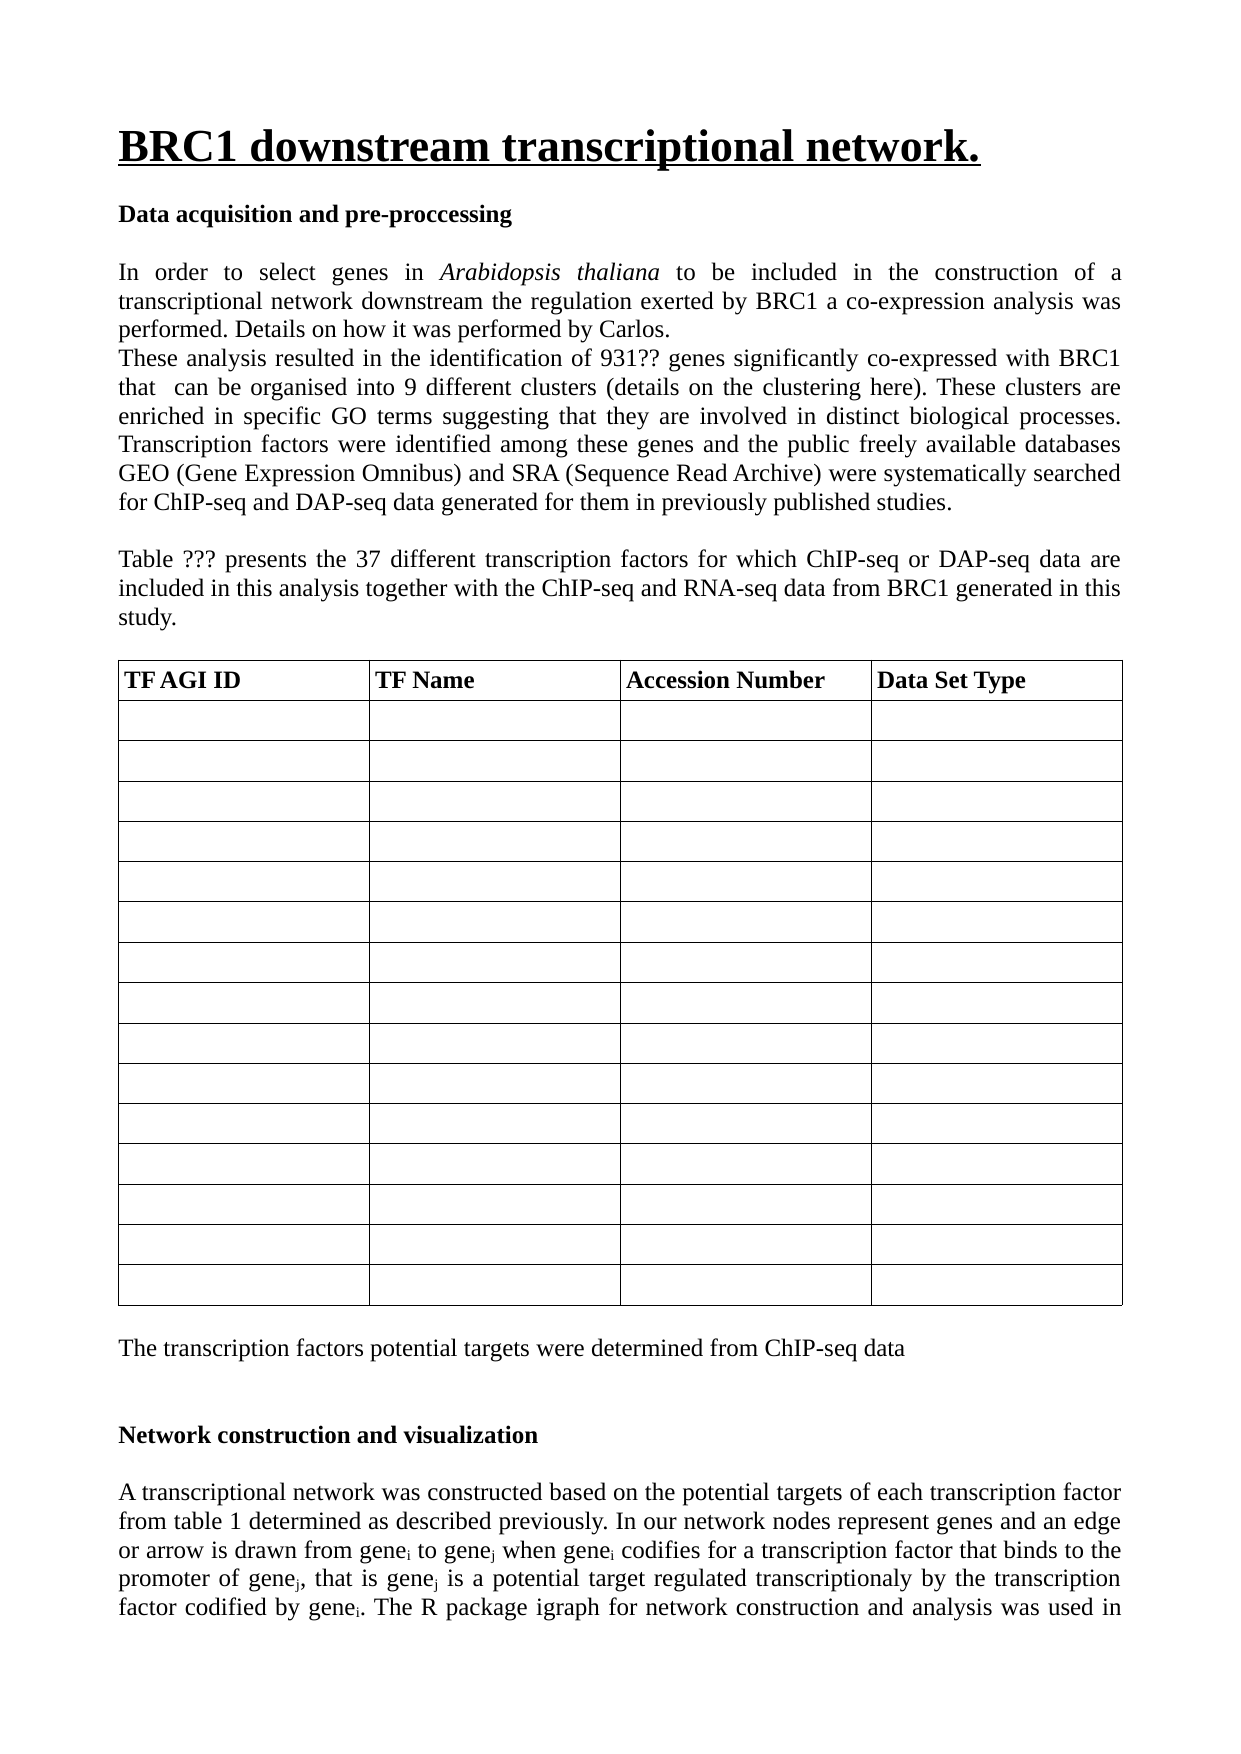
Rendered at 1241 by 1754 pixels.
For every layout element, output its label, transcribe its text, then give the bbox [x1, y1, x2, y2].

table_cell [872, 701, 1122, 740]
table_cell [119, 1144, 369, 1184]
table_cell [370, 782, 620, 821]
table_cell [872, 1024, 1122, 1063]
table_cell [621, 701, 871, 740]
table_cell [370, 862, 620, 901]
table_header TF AGI ID [119, 661, 369, 700]
table_cell [621, 1225, 871, 1264]
table_cell [370, 943, 620, 982]
table_cell [119, 1265, 369, 1304]
table_header TF Name [370, 661, 620, 700]
table_cell [370, 1185, 620, 1224]
text In order to select genes in Arabidopsis thaliana to be included in the construction of a transcriptional network downstream the regulation exerted by BRC1 a co-expression analysis was performed. Details on how it was performed by Carlos. [118, 257, 1122, 343]
table_cell [370, 1104, 620, 1143]
table_cell [119, 983, 369, 1022]
table_cell [370, 1024, 620, 1063]
table_cell [621, 862, 871, 901]
table_cell [119, 1024, 369, 1063]
table_cell [621, 1185, 871, 1224]
table_cell [119, 1064, 369, 1103]
table_cell [370, 1265, 620, 1304]
text The transcription factors potential targets were determined from ChIP-seq data [118, 1333, 1122, 1362]
table_cell [370, 902, 620, 942]
table_cell [370, 1225, 620, 1264]
table_cell [872, 1144, 1122, 1184]
table_cell [119, 782, 369, 821]
text These analysis resulted in the identification of 931?? genes significantly co-expressed with BRC1 that can be organised into 9 different clusters (details on the clustering here). These clusters are enriched in specific GO terms suggesting that they are involved in distinct biological processes. Transcription factors were identified among these genes and the public freely available databases GEO (Gene Expression Omnibus) and SRA (Sequence Read Archive) were systematically searched for ChIP-seq and DAP-seq data generated for them in previously published studies. [118, 343, 1122, 516]
table_cell [119, 943, 369, 982]
table_cell [119, 1225, 369, 1264]
text Data acquisition and pre-proccessing [118, 199, 1122, 228]
table_cell [872, 902, 1122, 942]
table_cell [621, 782, 871, 821]
table_cell [119, 862, 369, 901]
text Network construction and visualization [118, 1420, 1122, 1448]
table_cell [872, 862, 1122, 901]
table_cell [119, 822, 369, 861]
table_cell [119, 741, 369, 781]
table_cell [621, 983, 871, 1022]
table_cell [872, 983, 1122, 1022]
table_cell [872, 1225, 1122, 1264]
table_cell [370, 1144, 620, 1184]
table_cell [370, 741, 620, 781]
table_header Accession Number [621, 661, 871, 700]
table_cell [370, 983, 620, 1022]
table_cell [621, 741, 871, 781]
table_cell [119, 1104, 369, 1143]
text Table ??? presents the 37 different transcription factors for which ChIP-seq or DAP-seq data are included in this analysis together with the ChIP-seq and RNA-seq data from BRC1 generated in this study. [118, 544, 1122, 631]
table_cell [621, 902, 871, 942]
table_cell [872, 1104, 1122, 1143]
table_cell [872, 1064, 1122, 1103]
table_cell [872, 822, 1122, 861]
table_cell [621, 822, 871, 861]
table_cell [119, 701, 369, 740]
table_cell [119, 1185, 369, 1224]
table_header Data Set Type [872, 661, 1122, 700]
table_cell [872, 1265, 1122, 1304]
table_cell [621, 1104, 871, 1143]
table_cell [621, 1144, 871, 1184]
table_cell [621, 1265, 871, 1304]
table_cell [119, 902, 369, 942]
text A transcriptional network was constructed based on the potential targets of each transcription factor from table 1 determined as described previously. In our network nodes represent genes and an edge or arrow is drawn from genei to genej when genei codifies for a transcription factor that binds to the promoter of genej, that is genej is a potential target regulated transcriptionaly by the transcription factor codified by genei. The R package igraph for network construction and analysis was used in [118, 1477, 1122, 1621]
table_cell [872, 1185, 1122, 1224]
table_cell [370, 701, 620, 740]
table_cell [872, 943, 1122, 982]
table_cell [370, 1064, 620, 1103]
table_cell [621, 1024, 871, 1063]
table_cell [872, 741, 1122, 781]
table_cell [621, 1064, 871, 1103]
table_cell [872, 782, 1122, 821]
table_cell [370, 822, 620, 861]
table_cell [621, 943, 871, 982]
text BRC1 downstream transcriptional network. [118, 118, 1122, 171]
